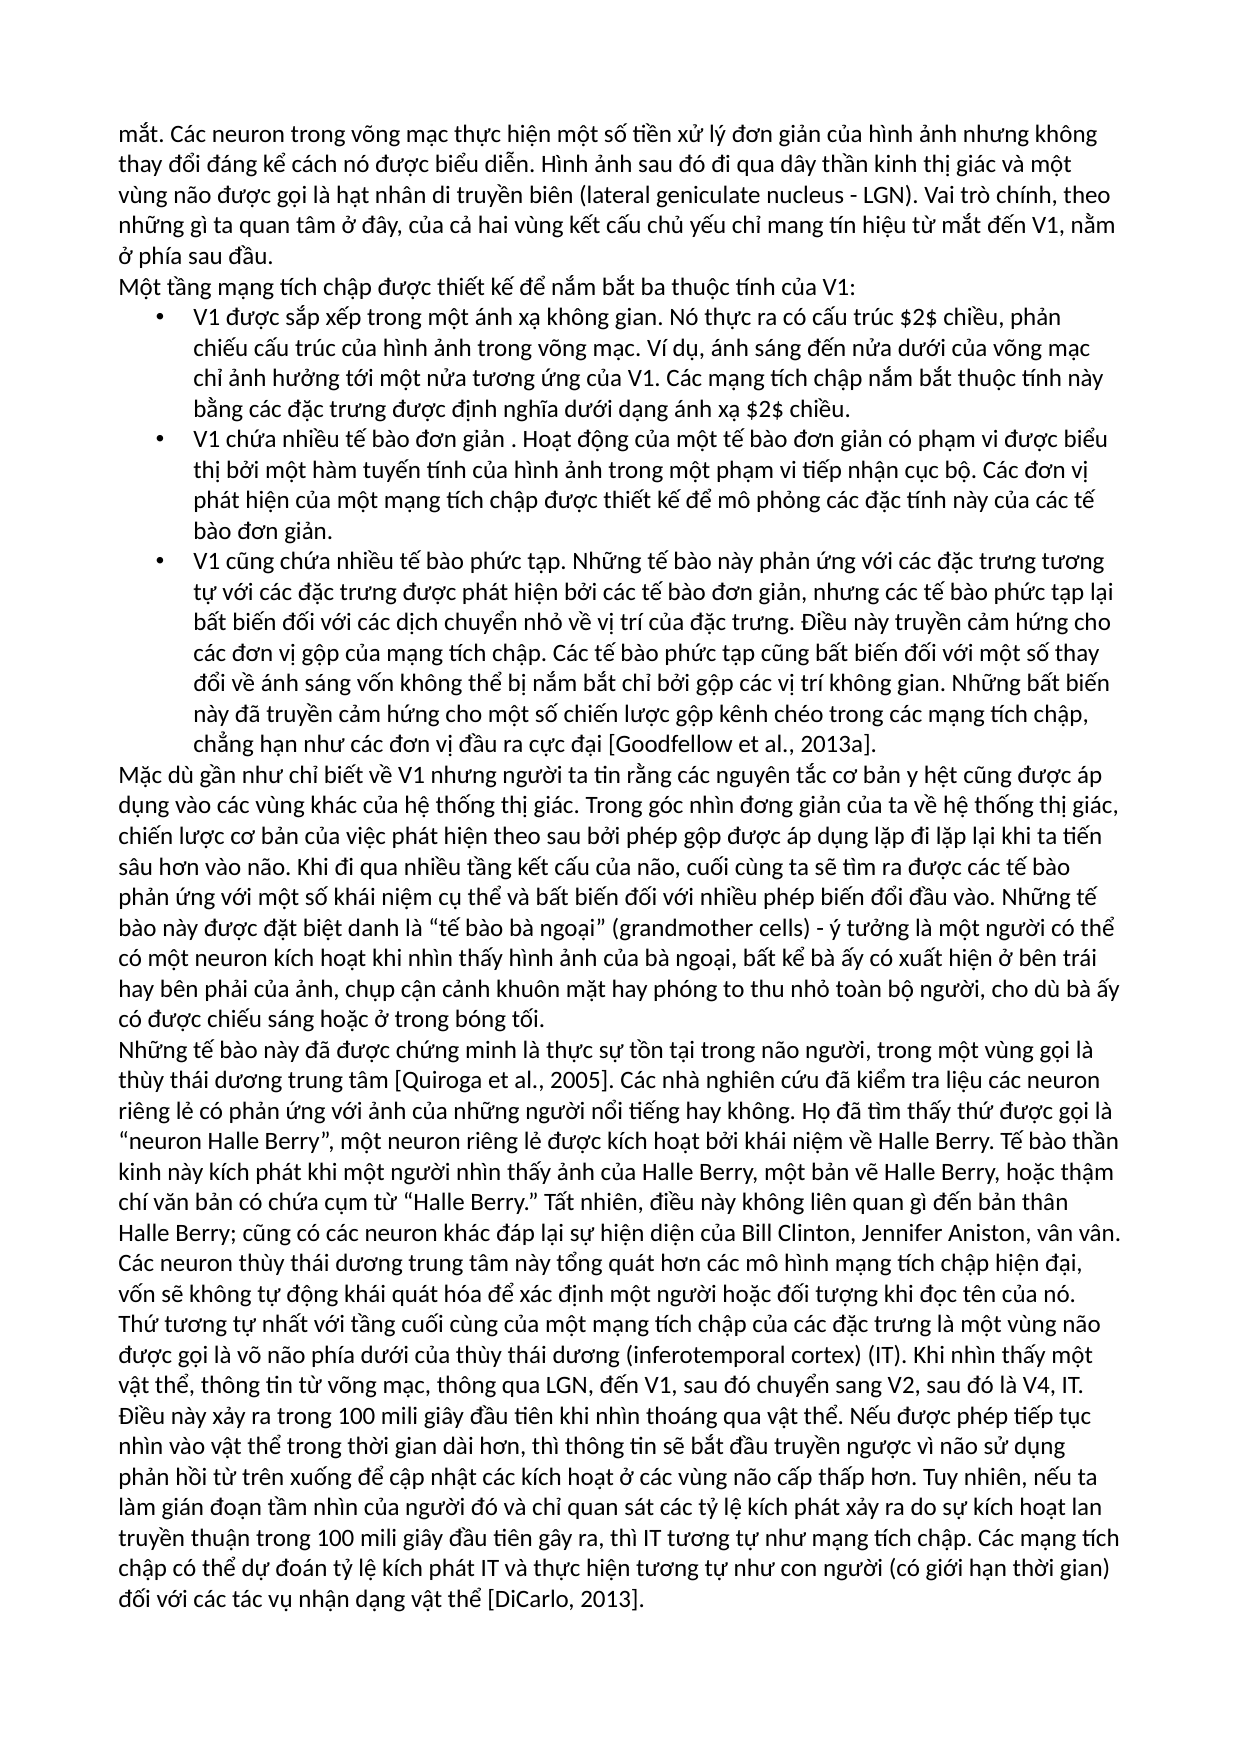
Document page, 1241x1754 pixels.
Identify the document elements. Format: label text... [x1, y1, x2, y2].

list V1 được sắp xếp trong một ánh xạ không gian. Nó thực ra có cấu trúc $2$ chiều, phản chiếu cấu trúc của hình ảnh trong võng mạc. Ví dụ, ánh sáng đến nửa dưới của võng mạc chỉ ảnh hưởng tới một nửa tương ứng của V1. Các mạng tích chập nắm bắt thuộc tính này bằng các đặc trưng được định nghĩa dưới dạng ánh xạ $2$ chiều. [156, 301, 1122, 423]
text Các neuron thùy thái dương trung tâm này tổng quát hơn các mô hình mạng tích chập hiện đại, vốn sẽ không tự động khái quát hóa để xác định một người hoặc đối tượng khi đọc tên của nó. Thứ tương tự nhất với tầng cuối cùng của một mạng tích chập của các đặc trưng là một vùng não được gọi là võ não phía dưới của thùy thái dương (inferotemporal cortex) (IT). Khi nhìn thấy một vật thể, thông tin từ võng mạc, thông qua LGN, đến V1, sau đó chuyển sang V2, sau đó là V4, IT. Điều này xảy ra trong 100 mili giây đầu tiên khi nhìn thoáng qua vật thể. Nếu được phép tiếp tục nhìn vào vật thể trong thời gian dài hơn, thì thông tin sẽ bắt đầu truyền ngược vì não sử dụng phản hồi từ trên xuống để cập nhật các kích hoạt ở các vùng não cấp thấp hơn. Tuy nhiên, nếu ta làm gián đoạn tầm nhìn của người đó và chỉ quan sát các tỷ lệ kích phát xảy ra do sự kích hoạt lan truyền thuận trong 100 mili giây đầu tiên gây ra, thì IT tương tự như mạng tích chập. Các mạng tích chập có thể dự đoán tỷ lệ kích phát IT và thực hiện tương tự như con người (có giới hạn thời gian) đối với các tác vụ nhận dạng vật thể [DiCarlo, 2013]. [118, 1247, 1122, 1614]
text Những tế bào này đã được chứng minh là thực sự tồn tại trong não người, trong một vùng gọi là thùy thái dương trung tâm [Quiroga et al., 2005]. Các nhà nghiên cứu đã kiểm tra liệu các neuron riêng lẻ có phản ứng với ảnh của những người nổi tiếng hay không. Họ đã tìm thấy thứ được gọi là “neuron Halle Berry”, một neuron riêng lẻ được kích hoạt bởi khái niệm về Halle Berry. Tế bào thần kinh này kích phát khi một người nhìn thấy ảnh của Halle Berry, một bản vẽ Halle Berry, hoặc thậm chí văn bản có chứa cụm từ “Halle Berry.” Tất nhiên, điều này không liên quan gì đến bản thân Halle Berry; cũng có các neuron khác đáp lại sự hiện diện của Bill Clinton, Jennifer Aniston, vân vân. [118, 1034, 1122, 1247]
text Mặc dù gần như chỉ biết về V1 nhưng người ta tin rằng các nguyên tắc cơ bản y hệt cũng được áp dụng vào các vùng khác của hệ thống thị giác. Trong góc nhìn đơng giản của ta về hệ thống thị giác, chiến lược cơ bản của việc phát hiện theo sau bởi phép gộp được áp dụng lặp đi lặp lại khi ta tiến sâu hơn vào não. Khi đi qua nhiều tầng kết cấu của não, cuối cùng ta sẽ tìm ra được các tế bào phản ứng với một số khái niệm cụ thể và bất biến đối với nhiều phép biến đổi đầu vào. Những tế bào này được đặt biệt danh là “tế bào bà ngoại” (grandmother cells) - ý tưởng là một người có thể có một neuron kích hoạt khi nhìn thấy hình ảnh của bà ngoại, bất kể bà ấy có xuất hiện ở bên trái hay bên phải của ảnh, chụp cận cảnh khuôn mặt hay phóng to thu nhỏ toàn bộ người, cho dù bà ấy có được chiếu sáng hoặc ở trong bóng tối. [118, 759, 1122, 1034]
text Một tầng mạng tích chập được thiết kế để nắm bắt ba thuộc tính của V1: [118, 271, 1122, 301]
list V1 chứa nhiều tế bào đơn giản . Hoạt động của một tế bào đơn giản có phạm vi được biểu thị bởi một hàm tuyến tính của hình ảnh trong một phạm vi tiếp nhận cục bộ. Các đơn vị phát hiện của một mạng tích chập được thiết kế để mô phỏng các đặc tính này của các tế bào đơn giản. [156, 423, 1122, 545]
list V1 cũng chứa nhiều tế bào phức tạp. Những tế bào này phản ứng với các đặc trưng tương tự với các đặc trưng được phát hiện bởi các tế bào đơn giản, nhưng các tế bào phức tạp lại bất biến đối với các dịch chuyển nhỏ về vị trí của đặc trưng. Điều này truyền cảm hứng cho các đơn vị gộp của mạng tích chập. Các tế bào phức tạp cũng bất biến đối với một số thay đổi về ánh sáng vốn không thể bị nắm bắt chỉ bởi gộp các vị trí không gian. Những bất biến này đã truyền cảm hứng cho một số chiến lược gộp kênh chéo trong các mạng tích chập, chẳng hạn như các đơn vị đầu ra cực đại [Goodfellow et al., 2013a]. [156, 545, 1122, 759]
text mắt. Các neuron trong võng mạc thực hiện một số tiền xử lý đơn giản của hình ảnh nhưng không thay đổi đáng kể cách nó được biểu diễn. Hình ảnh sau đó đi qua dây thần kinh thị giác và một vùng não được gọi là hạt nhân di truyền biên (lateral geniculate nucleus - LGN). Vai trò chính, theo những gì ta quan tâm ở đây, của cả hai vùng kết cấu chủ yếu chỉ mang tín hiệu từ mắt đến V1, nằm ở phía sau đầu. [118, 118, 1122, 271]
